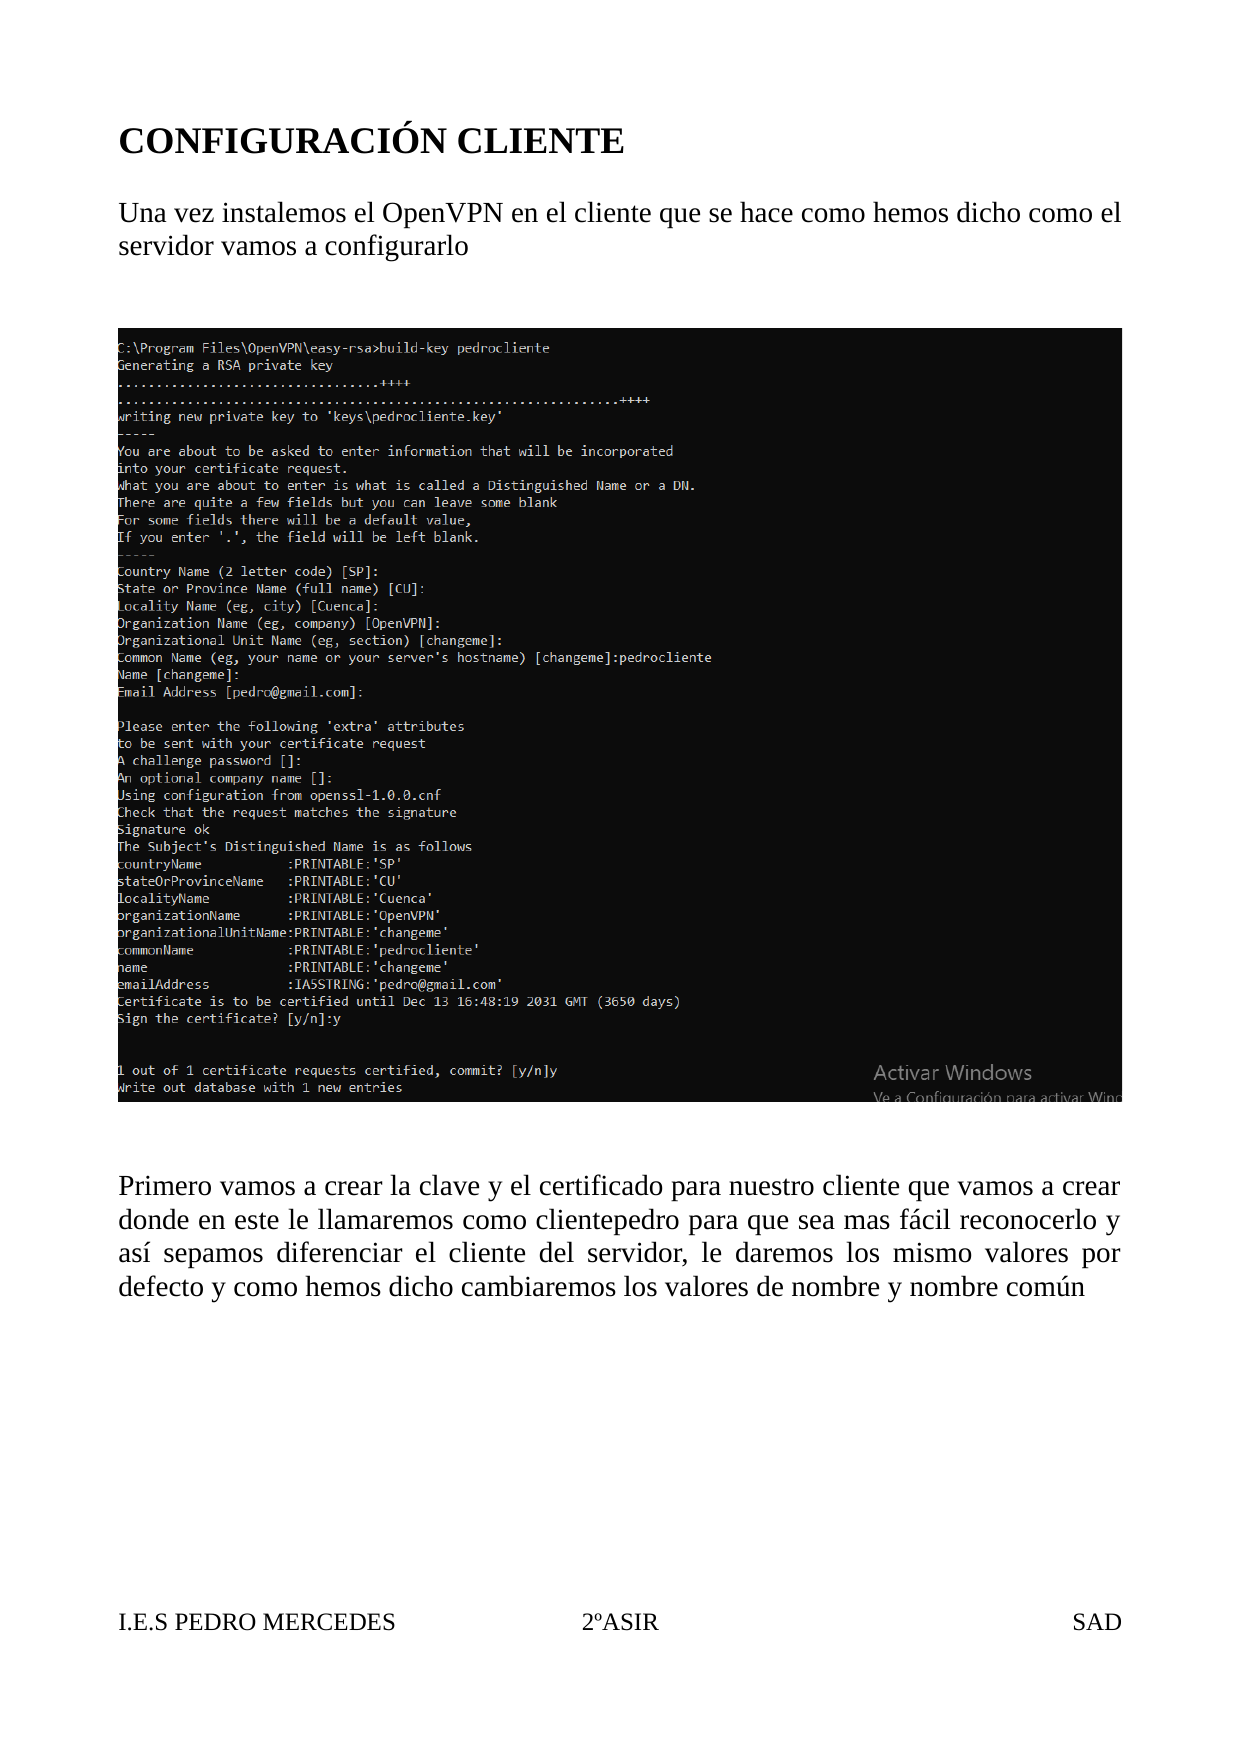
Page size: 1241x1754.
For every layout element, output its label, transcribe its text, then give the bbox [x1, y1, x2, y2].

text Una vez instalemos el OpenVPN en el cliente que se hace como hemos dicho como el servidor vamos a configurarlo [118, 195, 1122, 262]
picture [118, 328, 1123, 1102]
text CONFIGURACIÓN CLIENTE [118, 118, 1122, 161]
text Primero vamos a crear la clave y el certificado para nuestro cliente que vamos a crear donde en este le llamaremos como clientepedro para que sea mas fácil reconocerlo y así sepamos diferenciar el cliente del servidor, le daremos los mismo valores por defecto y como hemos dicho cambiaremos los valores de nombre y nombre común [118, 1168, 1122, 1302]
